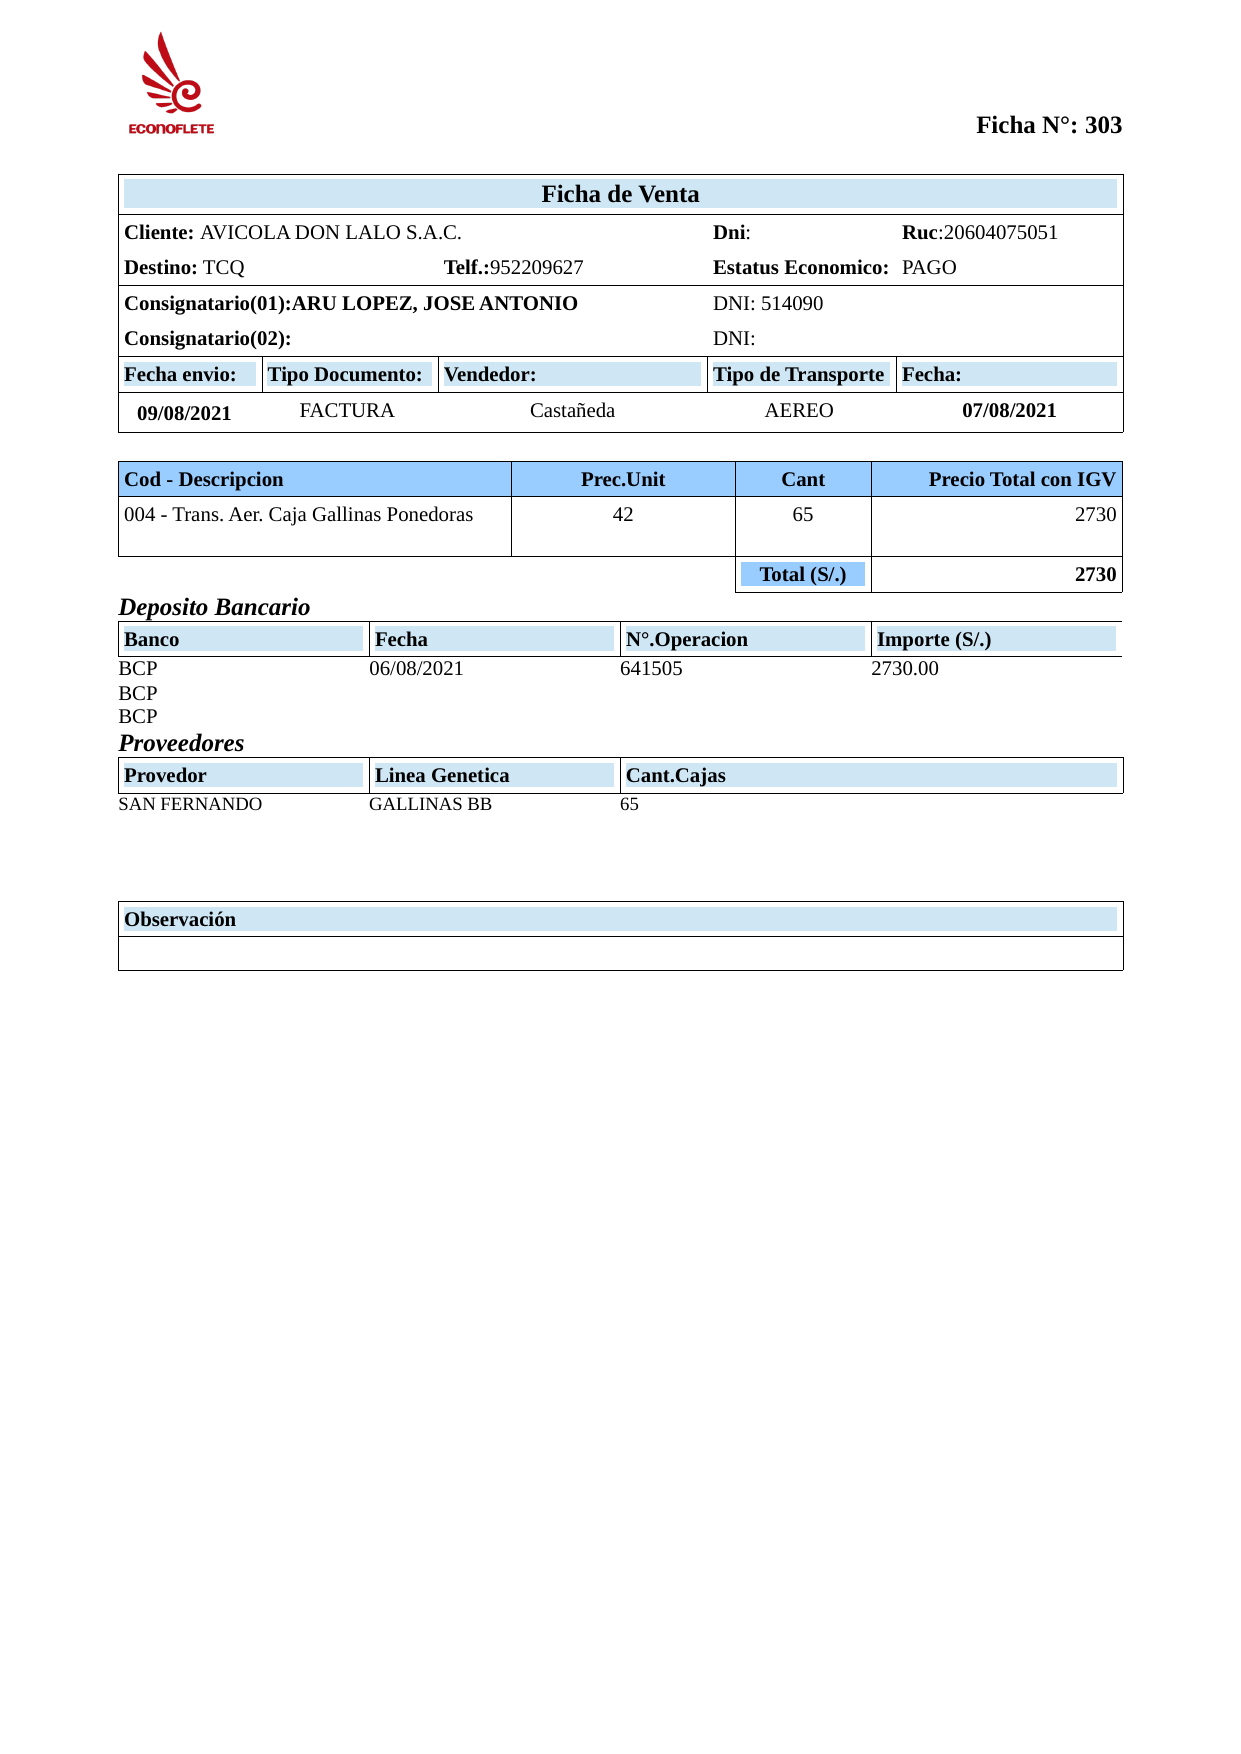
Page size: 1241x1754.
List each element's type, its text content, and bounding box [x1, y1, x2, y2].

table_header Cant.Cajas [621, 758, 1123, 793]
table_cell Ruc:20604075051 [896, 215, 1123, 249]
table_cell Fecha: [897, 357, 1123, 392]
table_cell [369, 858, 620, 879]
table_cell DNI: 514090 [707, 286, 1123, 321]
table_cell [118, 836, 369, 858]
table_cell [118, 879, 369, 901]
table_cell [620, 879, 1123, 901]
table_cell 004 - Trans. Aer. Caja Gallinas Ponedoras [119, 497, 511, 556]
table_header Cod - Descripcion [119, 462, 511, 496]
table_cell DNI: [707, 321, 1123, 356]
table_cell [871, 680, 1122, 704]
table_cell Tipo de Transporte [708, 357, 896, 392]
table_cell 65 [620, 794, 1123, 814]
table_cell Consignatario(02): [119, 321, 707, 356]
table_header Linea Genetica [370, 758, 620, 793]
table_cell [369, 705, 620, 728]
table_cell [118, 815, 369, 836]
text Proveedores [118, 728, 1122, 757]
table_cell 65 [736, 497, 871, 556]
table_cell Vendedor: [439, 357, 707, 392]
table_cell [620, 815, 1123, 836]
table_cell Consignatario(01):ARU LOPEZ, JOSE ANTONIO [119, 286, 707, 321]
table_cell [118, 557, 511, 592]
text Deposito Bancario [118, 592, 1122, 621]
table_cell [119, 937, 1123, 969]
table_cell Dni: [707, 215, 896, 249]
table_cell Castañeda [438, 393, 707, 432]
table_cell 07/08/2021 [896, 393, 1123, 432]
table_header N°.Operacion [621, 622, 871, 656]
table_header Prec.Unit [512, 462, 735, 496]
table_cell 641505 [620, 657, 871, 680]
table_cell [871, 705, 1122, 728]
table_cell Tipo Documento: [263, 357, 438, 392]
table_cell Destino: TCQ [119, 249, 438, 285]
table_cell Total (S/.) [736, 557, 871, 592]
table_cell [620, 858, 1123, 879]
table_cell 09/08/2021 [119, 393, 262, 432]
table_cell BCP [118, 705, 369, 728]
table_cell BCP [118, 657, 369, 680]
table_cell [620, 705, 871, 728]
table_cell [511, 557, 735, 592]
table_header Cant [736, 462, 871, 496]
table_cell GALLINAS BB [369, 794, 620, 814]
table_cell PAGO [896, 249, 1123, 285]
table_cell 2730 [872, 497, 1122, 556]
picture [118, 31, 225, 134]
table_header Provedor [119, 758, 369, 793]
table_cell [369, 879, 620, 901]
table_header Observación [119, 902, 1123, 936]
table_cell 42 [512, 497, 735, 556]
table_header Precio Total con IGV [872, 462, 1122, 496]
table_cell Estatus Economico: [707, 249, 896, 285]
table_cell 06/08/2021 [369, 657, 620, 680]
table_cell SAN FERNANDO [118, 794, 369, 814]
table_header Fecha [370, 622, 620, 656]
table_cell [620, 836, 1123, 858]
table_cell Cliente: AVICOLA DON LALO S.A.C. [119, 215, 707, 249]
table_header Ficha de Venta [119, 175, 1123, 214]
table_cell BCP [118, 680, 369, 704]
table_header Banco [119, 622, 369, 656]
table_cell [369, 815, 620, 836]
table_cell FACTURA [262, 393, 438, 432]
table_header Importe (S/.) [872, 622, 1122, 656]
table_cell AEREO [707, 393, 896, 432]
table_cell [369, 836, 620, 858]
table_cell Fecha envio: [119, 357, 262, 392]
table_cell [369, 680, 620, 704]
table_cell Telf.:952209627 [438, 249, 707, 285]
table_cell 2730.00 [871, 657, 1122, 680]
table_cell [118, 858, 369, 879]
table_cell 2730 [872, 557, 1122, 592]
table_cell [620, 680, 871, 704]
